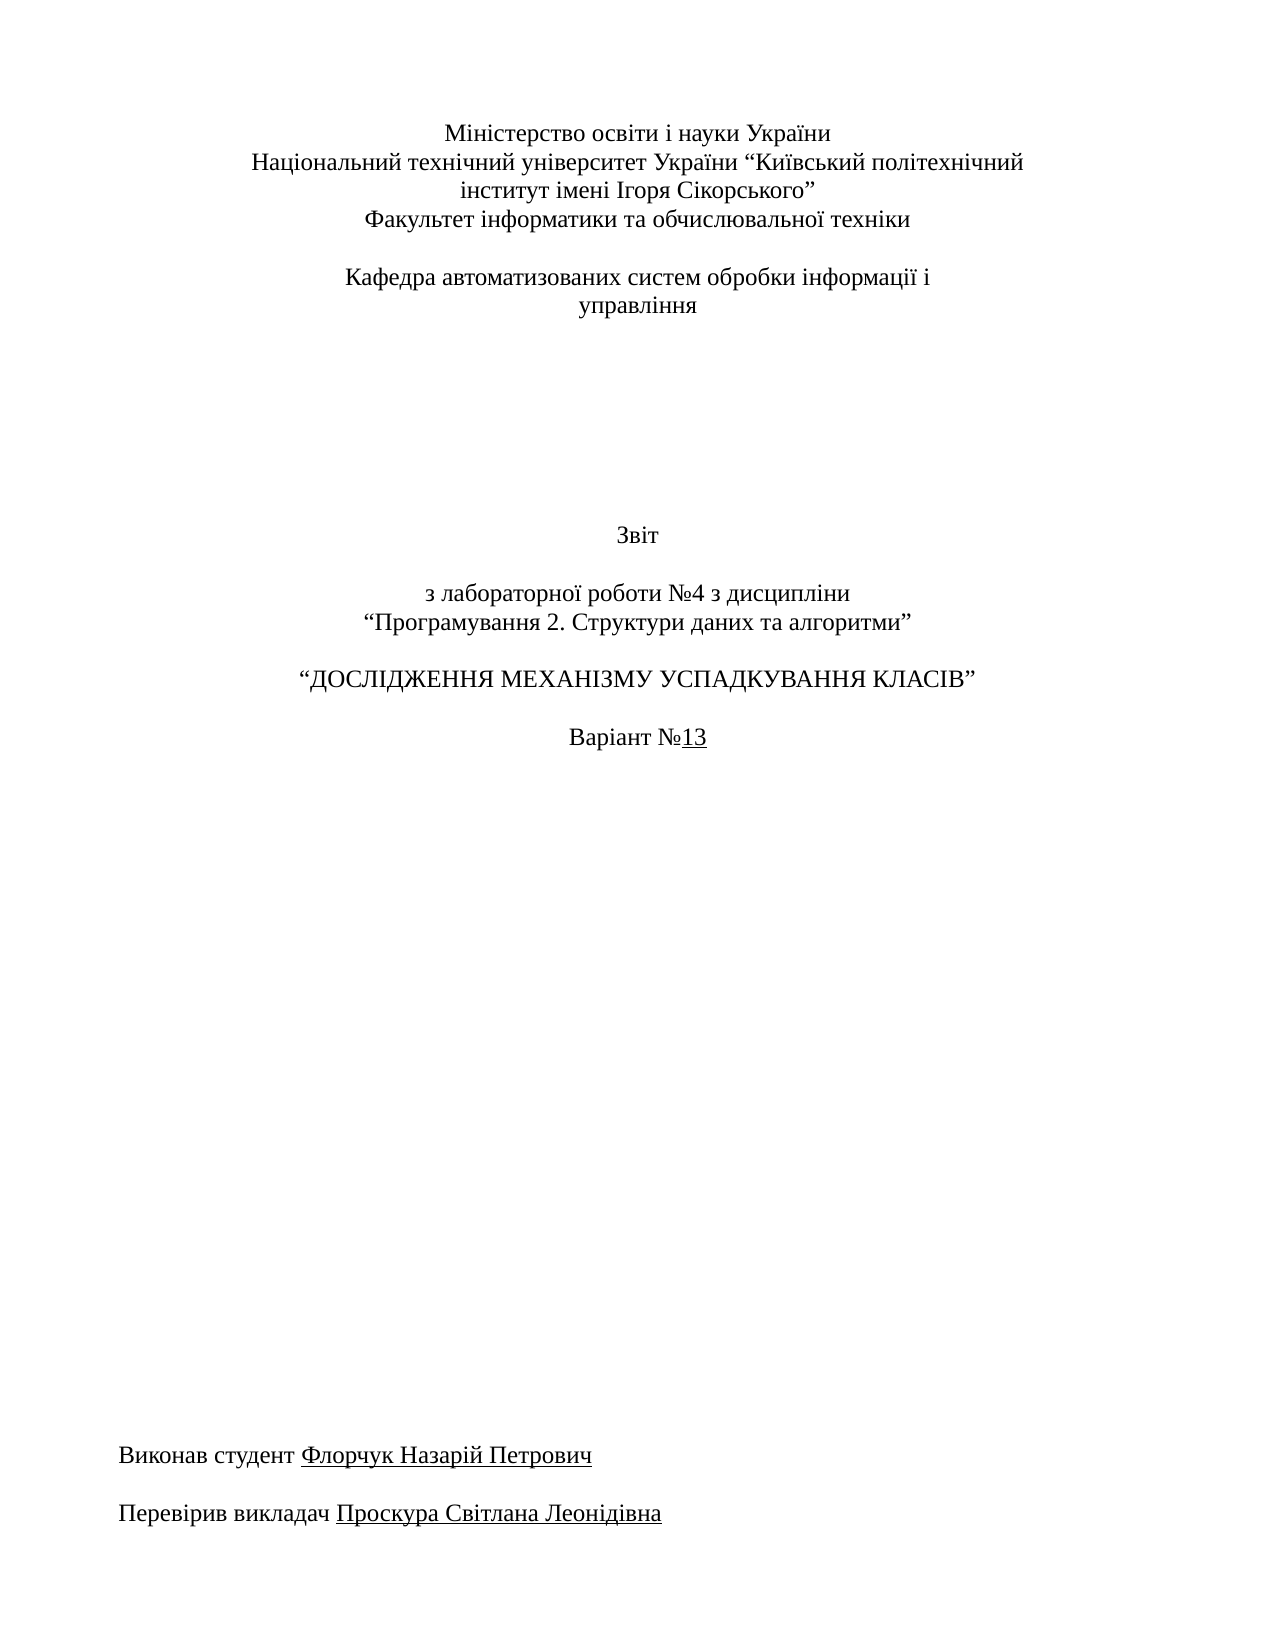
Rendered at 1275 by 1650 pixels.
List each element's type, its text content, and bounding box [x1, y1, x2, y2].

text Варіант №13 [118, 722, 1157, 751]
text Звіт [118, 521, 1157, 549]
text Кафедра автоматизованих систем обробки інформації і [118, 262, 1157, 291]
text “ДОСЛІДЖЕННЯ МЕХАНІЗМУ УСПАДКУВАННЯ КЛАСІВ” [118, 664, 1157, 693]
text Перевірив викладач Проскура Світлана Леонідівна [118, 1498, 1157, 1527]
text з лабораторної роботи №4 з дисципліни [118, 578, 1157, 607]
text Національний технічний університет України “Київський політехнічний [118, 147, 1157, 176]
text Виконав студент Флорчук Назарій Петрович [118, 1441, 1157, 1469]
text управління [118, 291, 1157, 319]
text “Програмування 2. Структури даних та алгоритми” [118, 607, 1157, 636]
text Факультет інформатики та обчислювальної техніки [118, 204, 1157, 233]
text інститут імені Ігоря Сікорського” [118, 176, 1157, 204]
text Міністерство освіти і науки України [118, 118, 1157, 147]
